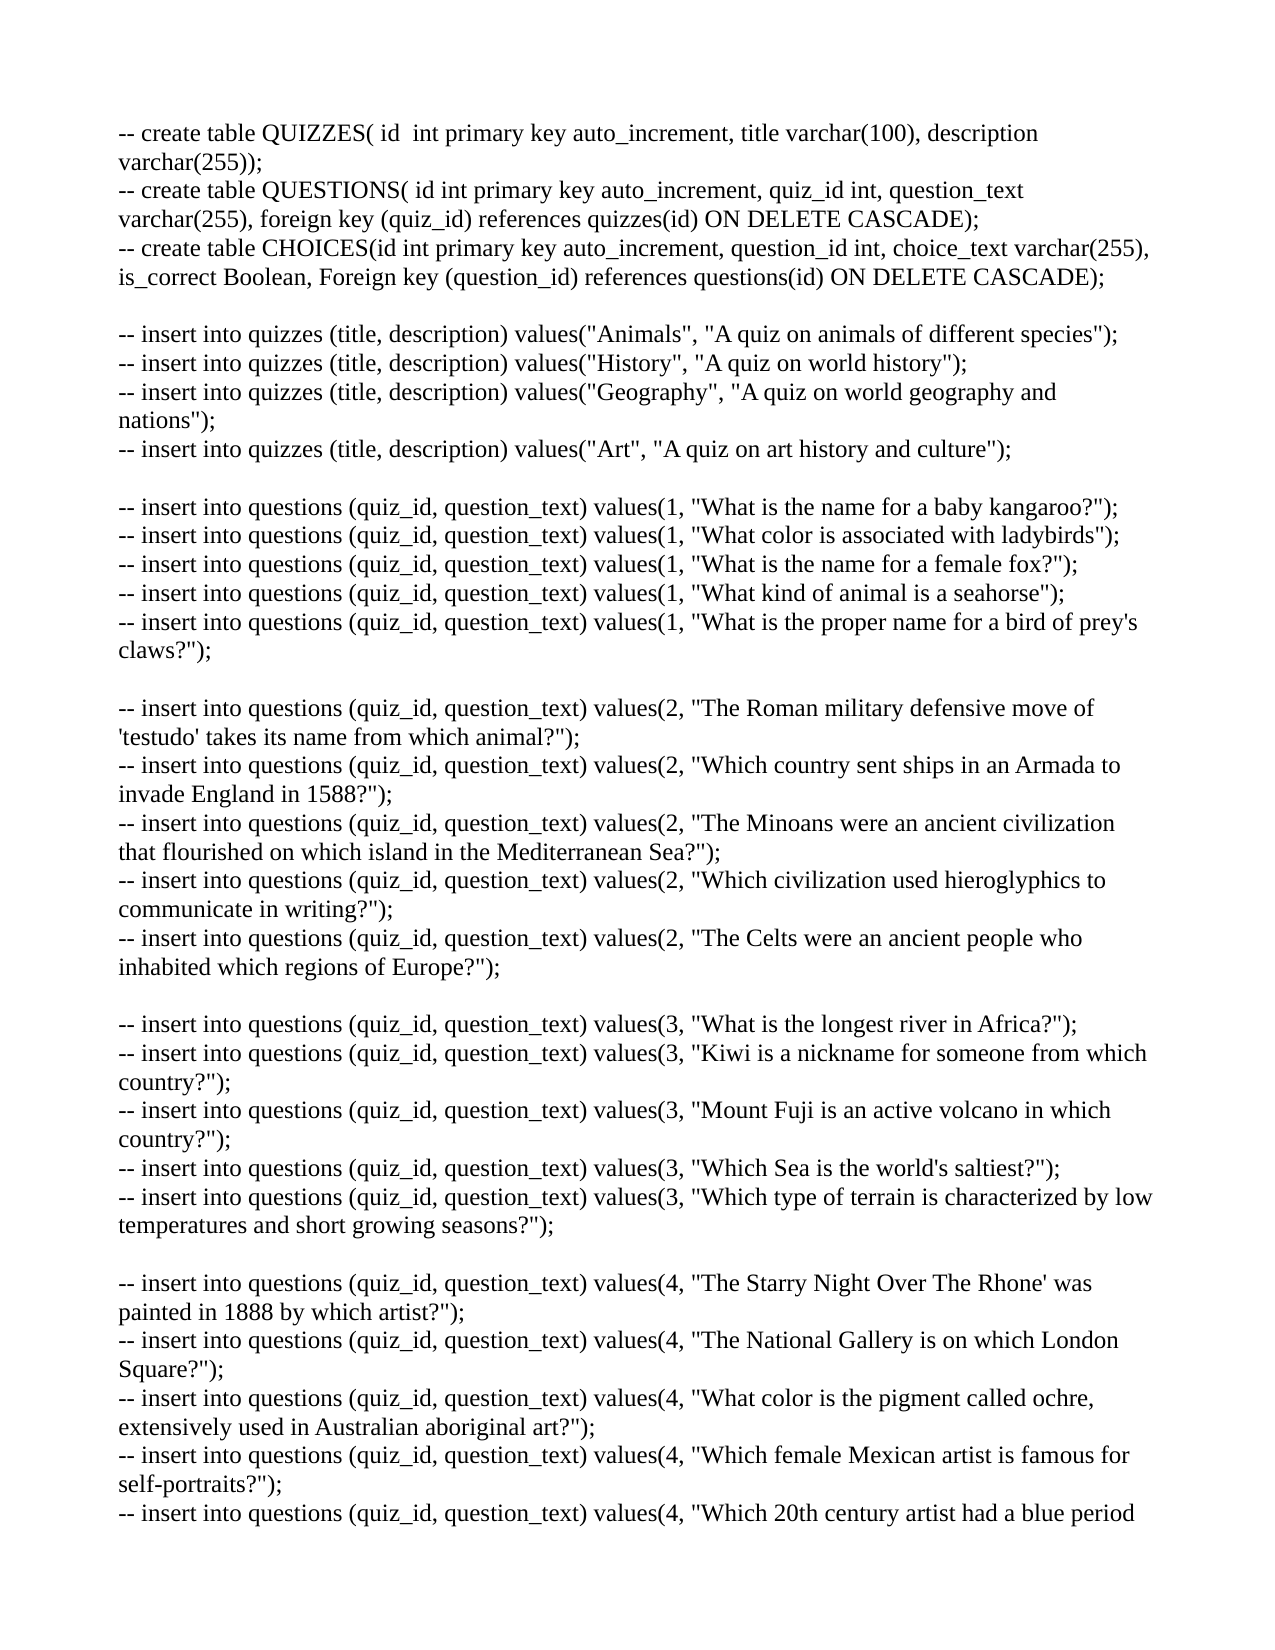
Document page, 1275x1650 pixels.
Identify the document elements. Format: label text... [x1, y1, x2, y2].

text -- create table QUIZZES( id int primary key auto_increment, title varchar(100), description varchar(255)); -- create table QUESTIONS( id int primary key auto_increment, quiz_id int, question_text varchar(255), foreign key (quiz_id) references quizzes(id) ON DELETE CASCADE); -- create table CHOICES(id int primary key auto_increment, question_id int, choice_text varchar(255), is_correct Boolean, Foreign key (question_id) references questions(id) ON DELETE CASCADE); -- insert into quizzes (title, description) values("Animals", "A quiz on animals of different species"); -- insert into quizzes (title, description) values("History", "A quiz on world history"); -- insert into quizzes (title, description) values("Geography", "A quiz on world geography and nations"); -- insert into quizzes (title, description) values("Art", "A quiz on art history and culture"); -- insert into questions (quiz_id, question_text) values(1, "What is the name for a baby kangaroo?"); -- insert into questions (quiz_id, question_text) values(1, "What color is associated with ladybirds"); -- insert into questions (quiz_id, question_text) values(1, "What is the name for a female fox?"); -- insert into questions (quiz_id, question_text) values(1, "What kind of animal is a seahorse"); -- insert into questions (quiz_id, question_text) values(1, "What is the proper name for a bird of prey's claws?"); -- insert into questions (quiz_id, question_text) values(2, "The Roman military defensive move of 'testudo' takes its name from which animal?"); -- insert into questions (quiz_id, question_text) values(2, "Which country sent ships in an Armada to invade England in 1588?"); -- insert into questions (quiz_id, question_text) values(2, "The Minoans were an ancient civilization that flourished on which island in the Mediterranean Sea?"); -- insert into questions (quiz_id, question_text) values(2, "Which civilization used hieroglyphics to communicate in writing?"); -- insert into questions (quiz_id, question_text) values(2, "The Celts were an ancient people who inhabited which regions of Europe?"); -- insert into questions (quiz_id, question_text) values(3, "What is the longest river in Africa?"); -- insert into questions (quiz_id, question_text) values(3, "Kiwi is a nickname for someone from which country?"); -- insert into questions (quiz_id, question_text) values(3, "Mount Fuji is an active volcano in which country?"); -- insert into questions (quiz_id, question_text) values(3, "Which Sea is the world's saltiest?"); -- insert into questions (quiz_id, question_text) values(3, "Which type of terrain is characterized by low temperatures and short growing seasons?"); -- insert into questions (quiz_id, question_text) values(4, "The Starry Night Over The Rhone' was painted in 1888 by which artist?"); -- insert into questions (quiz_id, question_text) values(4, "The National Gallery is on which London Square?"); -- insert into questions (quiz_id, question_text) values(4, "What color is the pigment called ochre, extensively used in Australian aboriginal art?"); -- insert into questions (quiz_id, question_text) values(4, "Which female Mexican artist is famous for self-portraits?"); -- insert into questions (quiz_id, question_text) values(4, "Which 20th century artist had a blue period [118, 118, 1157, 1527]
